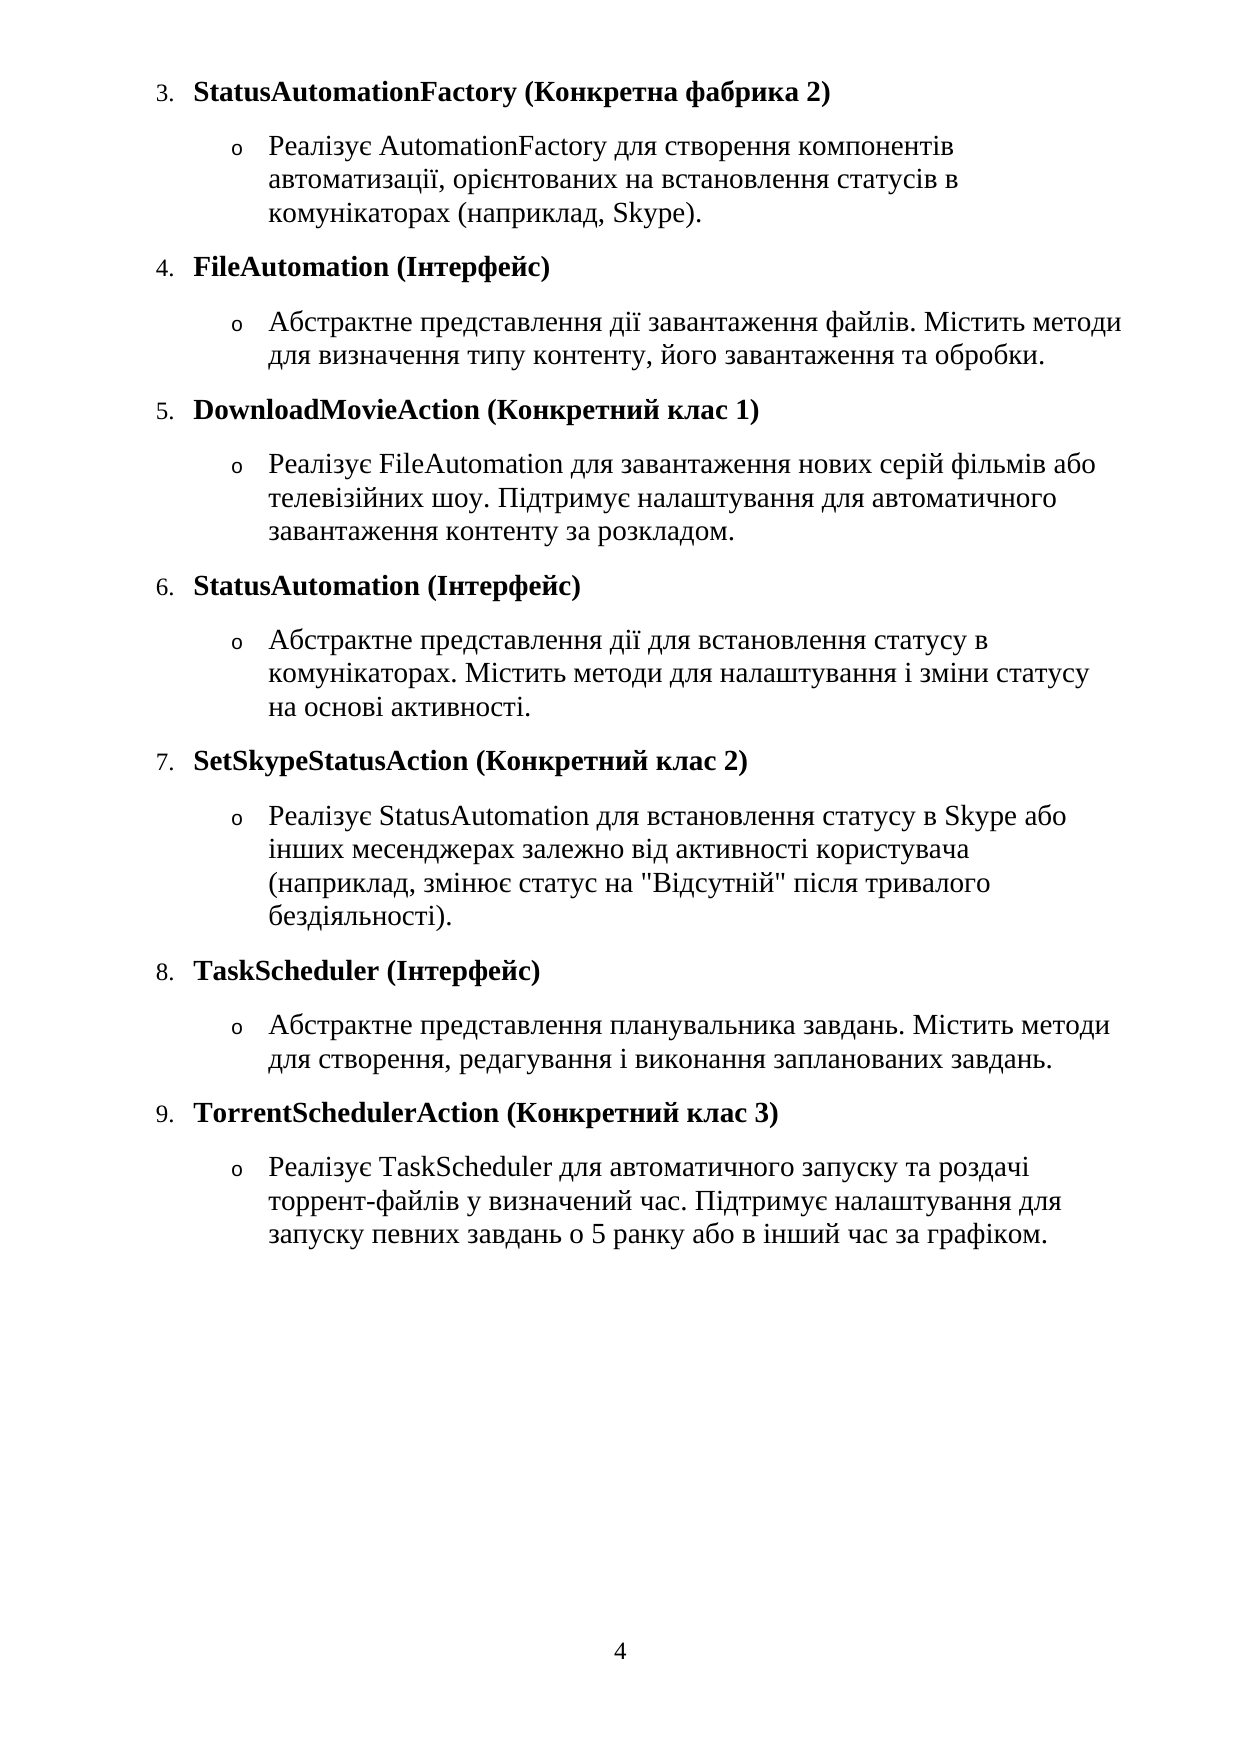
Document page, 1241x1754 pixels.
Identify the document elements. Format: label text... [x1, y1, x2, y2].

list Абстрактне представлення планувальника завдань. Містить методи для створення, редагування і виконання запланованих завдань. [231, 1007, 1122, 1074]
list Реалізує FileAutomation для завантаження нових серій фільмів або телевізійних шоу. Підтримує налаштування для автоматичного завантаження контенту за розкладом. [231, 446, 1122, 547]
list TaskScheduler (Інтерфейс) [156, 953, 1122, 986]
list Реалізує AutomationFactory для створення компонентів автоматизації, орієнтованих на встановлення статусів в комунікаторах (наприклад, Skype). [231, 128, 1122, 229]
list TorrentSchedulerAction (Конкретний клас 3) [156, 1095, 1122, 1129]
list Реалізує StatusAutomation для встановлення статусу в Skype або інших месенджерах залежно від активності користувача (наприклад, змінює статус на "Відсутній" після тривалого бездіяльності). [231, 798, 1122, 932]
list StatusAutomation (Інтерфейс) [156, 568, 1122, 601]
list Абстрактне представлення дії для встановлення статусу в комунікаторах. Містить методи для налаштування і зміни статусу на основі активності. [231, 622, 1122, 723]
list FileAutomation (Інтерфейс) [156, 249, 1122, 283]
list SetSkypeStatusAction (Конкретний клас 2) [156, 743, 1122, 777]
list DownloadMovieAction (Конкретний клас 1) [156, 392, 1122, 425]
list StatusAutomationFactory (Конкретна фабрика 2) [156, 74, 1122, 107]
list Реалізує TaskScheduler для автоматичного запуску та роздачі торрент-файлів у визначений час. Підтримує налаштування для запуску певних завдань о 5 ранку або в інший час за графіком. [231, 1149, 1122, 1250]
list Абстрактне представлення дії завантаження файлів. Містить методи для визначення типу контенту, його завантаження та обробки. [231, 304, 1122, 371]
